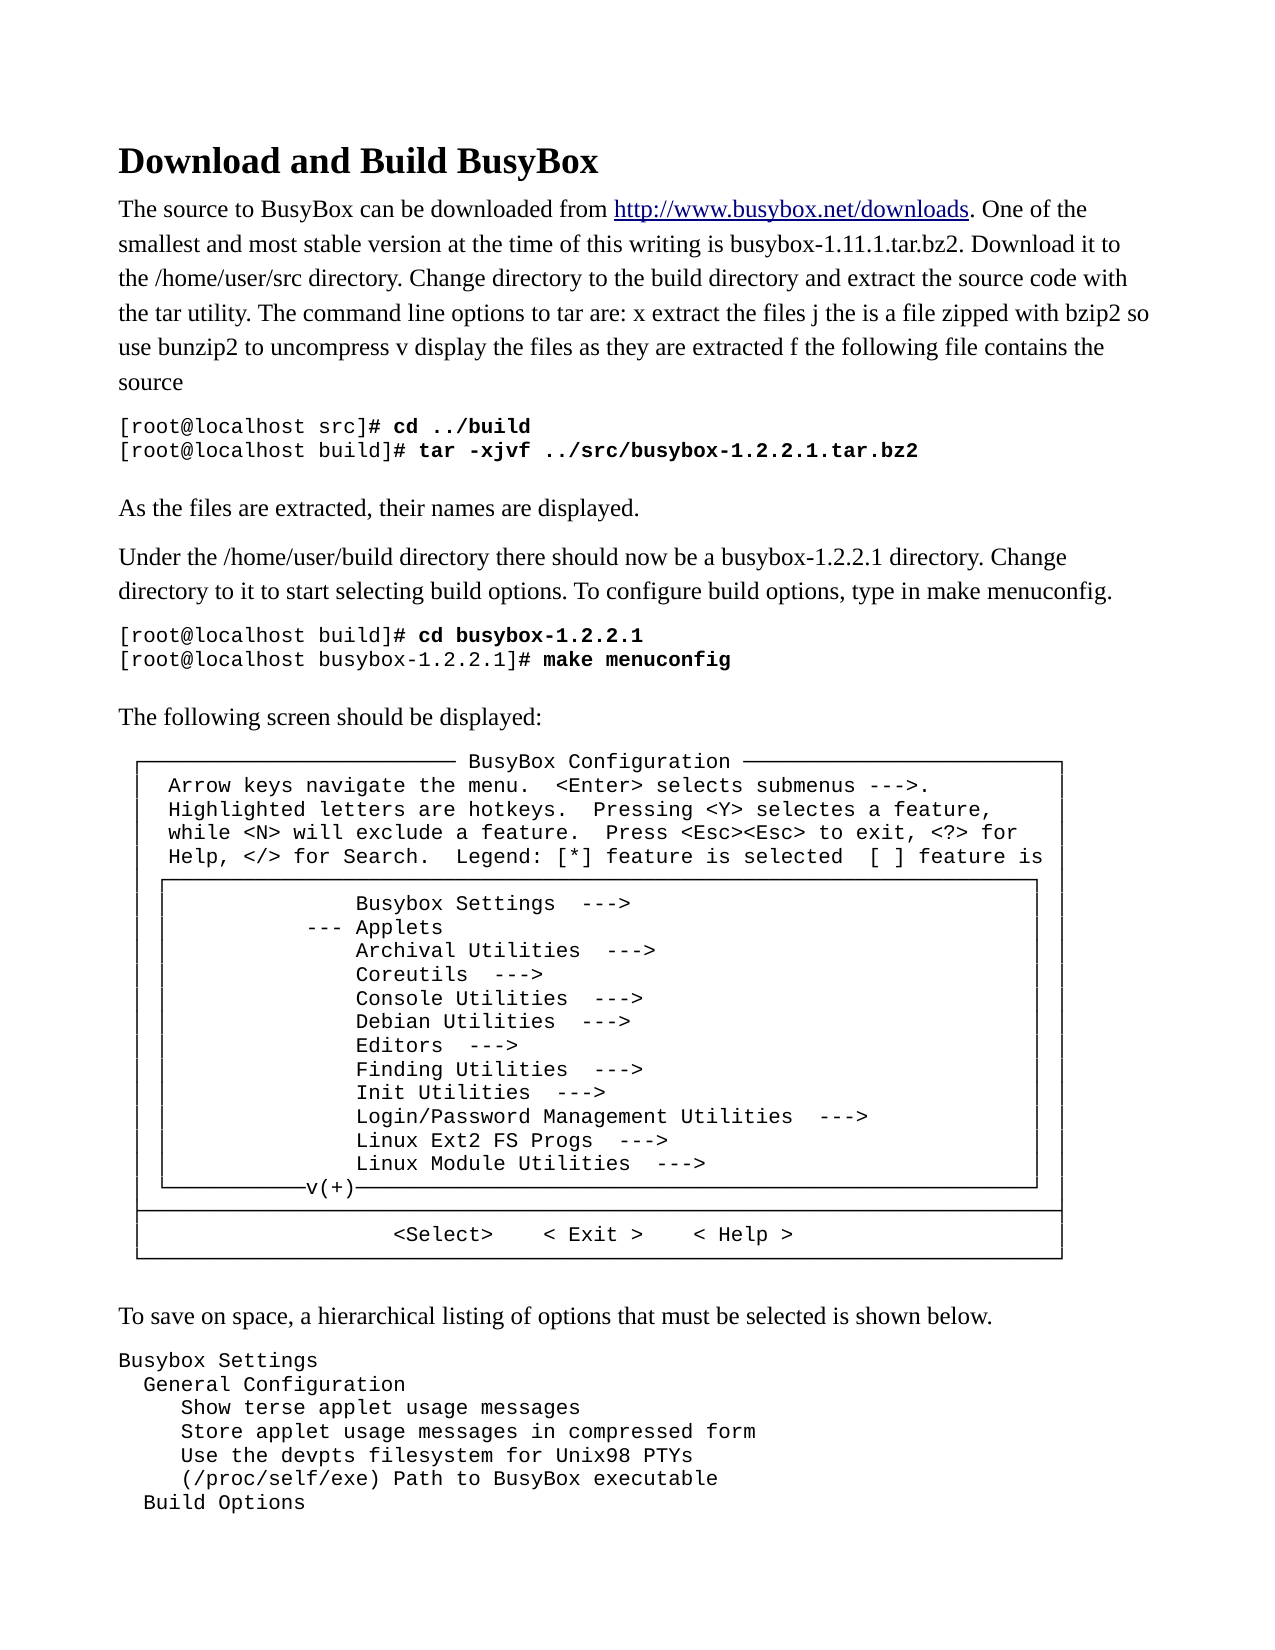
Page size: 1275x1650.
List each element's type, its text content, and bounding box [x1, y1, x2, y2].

text │ │ Debian Utilities ---> │ │ [118, 1011, 1157, 1035]
text Store applet usage messages in compressed form [118, 1421, 1157, 1444]
text Under the /home/user/build directory there should now be a busybox-1.2.2.1 directory. Change directory to it to start selecting build options. To configure build options, type in make menuconfig. [118, 542, 1157, 605]
text ┌───────────────────────── BusyBox Configuration ─────────────────────────┐ [118, 751, 1157, 775]
text Use the devpts filesystem for Unix98 PTYs [118, 1444, 1157, 1468]
text │ <Select> < Exit > < Help > │ [118, 1224, 1157, 1248]
text │ ┌─────────────────────────────────────────────────────────────────────┐ │ [118, 869, 1157, 893]
text └─────────────────────────────────────────────────────────────────────────┘ [118, 1248, 1157, 1271]
text │ │ --- Applets │ │ [118, 917, 136, 940]
text │ │ Linux Ext2 FS Progs ---> │ │ [118, 1129, 1157, 1153]
text │ Help, </> for Search. Legend: [*] feature is selected [ ] feature is │ [137, 846, 1061, 869]
text │ └───────────v(+)──────────────────────────────────────────────────────┘ │ [1062, 1177, 1157, 1201]
text [root@localhost busybox-1.2.2.1]# make menuconfig [118, 649, 1157, 673]
text ├─────────────────────────────────────────────────────────────────────────┤ [118, 1201, 1157, 1224]
text │ │ Finding Utilities ---> │ │ [1062, 1059, 1157, 1082]
text │ Help, </> for Search. Legend: [*] feature is selected [ ] feature is │ [1062, 846, 1157, 869]
text │ │ Console Utilities ---> │ │ [1062, 988, 1157, 1011]
text │ while <N> will exclude a feature. Press <Esc><Esc> to exit, <?> for │ [118, 822, 1157, 846]
text Busybox Settings [118, 1350, 1157, 1374]
text │ │ Archival Utilities ---> │ │ [118, 940, 1157, 964]
text General Configuration [118, 1374, 1157, 1397]
text (/proc/self/exe) Path to BusyBox executable [118, 1468, 1157, 1492]
text The following screen should be displayed: [118, 702, 1157, 731]
subtitle Download and Build BusyBox [118, 139, 1157, 182]
text [root@localhost src]# cd ../build [118, 416, 1157, 440]
text │ Highlighted letters are hotkeys. Pressing <Y> selectes a feature, │ [118, 798, 1157, 822]
text │ │ Login/Password Management Utilities ---> │ │ [162, 1106, 1036, 1129]
text Show terse applet usage messages [118, 1397, 1157, 1421]
text │ │ --- Applets │ │ [1037, 917, 1061, 940]
text The source to BusyBox can be downloaded from http://www.busybox.net/downloads. One of the smallest and most stable version at the time of this writing is busybox-1.11.1.tar.bz2. Download it to the /home/user/src directory. Change directory to the build directory and extract the source code with the tar utility. The command line options to tar are: x extract the files j the is a file zipped with bzip2 so use bunzip2 to uncompress v display the files as they are extracted f the following file contains the source [118, 194, 1157, 396]
text Build Options [118, 1492, 1157, 1516]
text │ │ Editors ---> │ │ [118, 1035, 1157, 1059]
text To save on space, a hierarchical listing of options that must be selected is shown below. [118, 1301, 1157, 1330]
text │ │ --- Applets │ │ [162, 917, 1036, 940]
text [root@localhost build]# tar -xjvf ../src/busybox-1.2.2.1.tar.bz2 [118, 440, 1157, 463]
text │ │ Finding Utilities ---> │ │ [162, 1059, 1036, 1082]
text │ │ Linux Module Utilities ---> │ │ [118, 1153, 1157, 1177]
text │ │ Login/Password Management Utilities ---> │ │ [1062, 1106, 1157, 1129]
text │ Arrow keys navigate the menu. <Enter> selects submenus --->. │ [1062, 775, 1157, 798]
text │ Arrow keys navigate the menu. <Enter> selects submenus --->. │ [137, 775, 1061, 798]
text As the files are extracted, their names are displayed. [118, 493, 1157, 522]
text │ │ Init Utilities ---> │ │ [118, 1082, 1157, 1106]
text │ │ --- Applets │ │ [137, 917, 161, 940]
text │ │ Busybox Settings ---> │ │ [118, 893, 1157, 917]
text [root@localhost build]# cd busybox-1.2.2.1 [118, 625, 1157, 649]
text │ │ Console Utilities ---> │ │ [162, 988, 1036, 1011]
text │ │ Coreutils ---> │ │ [118, 964, 1157, 988]
text │ │ --- Applets │ │ [1062, 917, 1157, 940]
text │ └───────────v(+)──────────────────────────────────────────────────────┘ │ [137, 1177, 1061, 1201]
